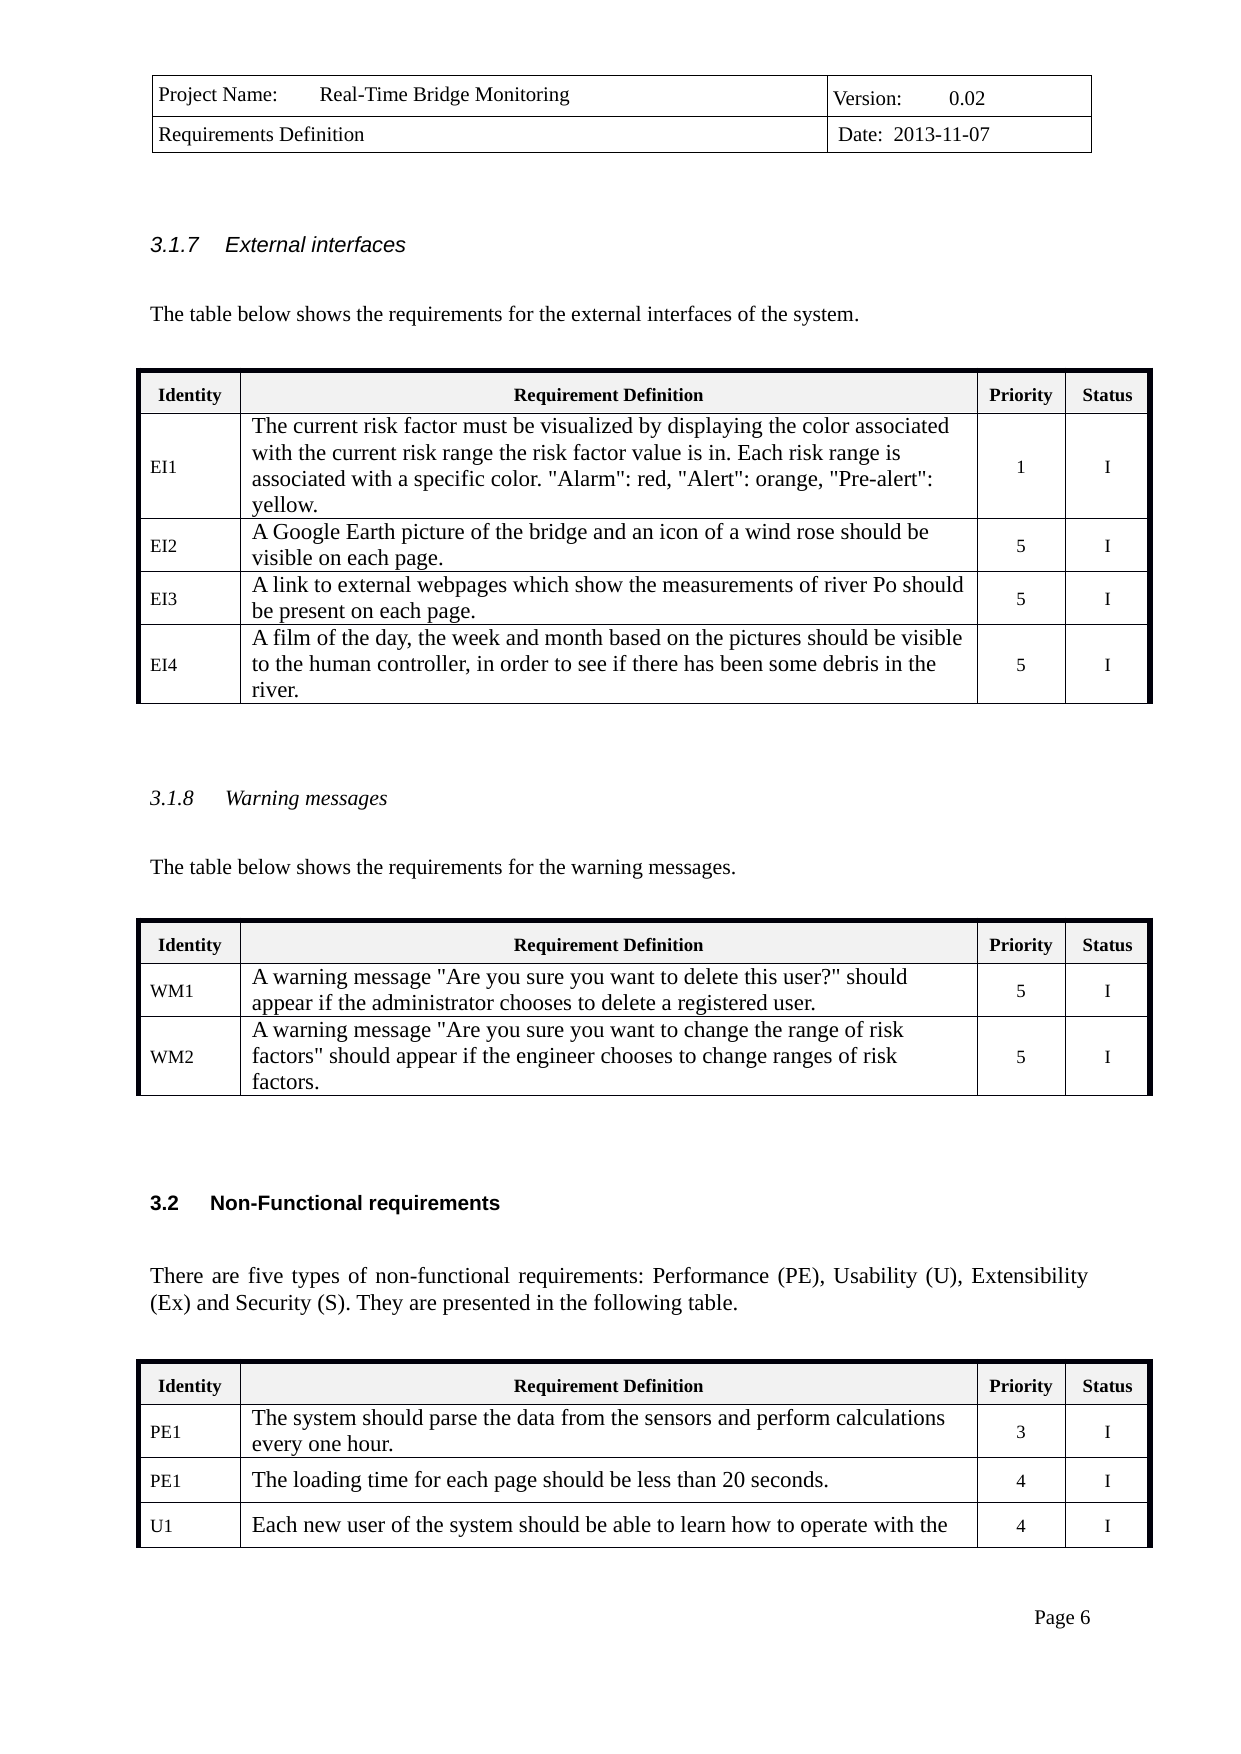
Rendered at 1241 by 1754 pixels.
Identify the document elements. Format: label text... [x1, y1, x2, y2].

table_header Identity [141, 1364, 240, 1404]
table_header Requirement Definition [241, 373, 977, 412]
table_header Requirement Definition [241, 923, 977, 963]
table_cell EI4 [141, 625, 240, 703]
table_cell A link to external webpages which show the measurements of river Po should be present on each page. [241, 572, 977, 623]
table_cell EI3 [141, 572, 240, 623]
subtitle Warning messages [150, 784, 1090, 810]
table_cell EI1 [141, 414, 240, 518]
table_cell PE1 [141, 1405, 240, 1457]
table_cell WM1 [141, 964, 240, 1016]
table_header Priority [978, 1364, 1065, 1404]
table_header Status [1066, 923, 1147, 963]
table_cell 4 [978, 1503, 1065, 1547]
text The table below shows the requirements for the warning messages. [150, 854, 1090, 879]
table_cell PE1 [141, 1458, 240, 1502]
table_cell The loading time for each page should be less than 20 seconds. [241, 1458, 977, 1502]
table_cell I [1066, 414, 1147, 518]
table_cell I [1066, 964, 1147, 1016]
table_header Requirement Definition [241, 1364, 977, 1404]
table_cell 5 [978, 1017, 1065, 1095]
table_cell 5 [978, 519, 1065, 571]
table_cell 5 [978, 572, 1065, 623]
table_header Priority [978, 373, 1065, 412]
table_cell 1 [978, 414, 1065, 518]
table_header Priority [978, 923, 1065, 963]
table_cell Each new user of the system should be able to learn how to operate with the [241, 1503, 977, 1547]
table_cell EI2 [141, 519, 240, 571]
table_cell I [1066, 1017, 1147, 1095]
table_cell I [1066, 1503, 1147, 1547]
table_cell The system should parse the data from the sensors and perform calculations every one hour. [241, 1405, 977, 1457]
table_cell I [1066, 1405, 1147, 1457]
table_header Status [1066, 373, 1147, 412]
table_cell 3 [978, 1405, 1065, 1457]
table_header Identity [141, 923, 240, 963]
table_cell U1 [141, 1503, 240, 1547]
table_header Status [1066, 1364, 1147, 1404]
subtitle Non-Functional requirements [150, 1190, 1090, 1215]
text There are five types of non-functional requirements: Performance (PE), Usability (U), Extensibility (Ex) and Security (S). They are presented in the following table. [150, 1262, 1090, 1315]
table_cell A warning message "Are you sure you want to delete this user?" should appear if the administrator chooses to delete a registered user. [241, 964, 977, 1016]
table_cell I [1066, 1458, 1147, 1502]
table_cell I [1066, 572, 1147, 623]
table_cell A film of the day, the week and month based on the pictures should be visible to the human controller, in order to see if there has been some debris in the river. [241, 625, 977, 703]
table_cell 5 [978, 625, 1065, 703]
table_cell I [1066, 625, 1147, 703]
table_cell WM2 [141, 1017, 240, 1095]
text The table below shows the requirements for the external interfaces of the system. [150, 301, 1090, 326]
table_cell 5 [978, 964, 1065, 1016]
subtitle External interfaces [150, 232, 1090, 257]
table_cell The current risk factor must be visualized by displaying the color associated with the current risk range the risk factor value is in. Each risk range is associated with a specific color. "Alarm": red, "Alert": orange, "Pre-alert": yellow. [241, 414, 977, 518]
table_cell 4 [978, 1458, 1065, 1502]
table_cell A warning message "Are you sure you want to change the range of risk factors" should appear if the engineer chooses to change ranges of risk factors. [241, 1017, 977, 1095]
table_cell A Google Earth picture of the bridge and an icon of a wind rose should be visible on each page. [241, 519, 977, 571]
table_cell I [1066, 519, 1147, 571]
table_header Identity [141, 373, 240, 412]
